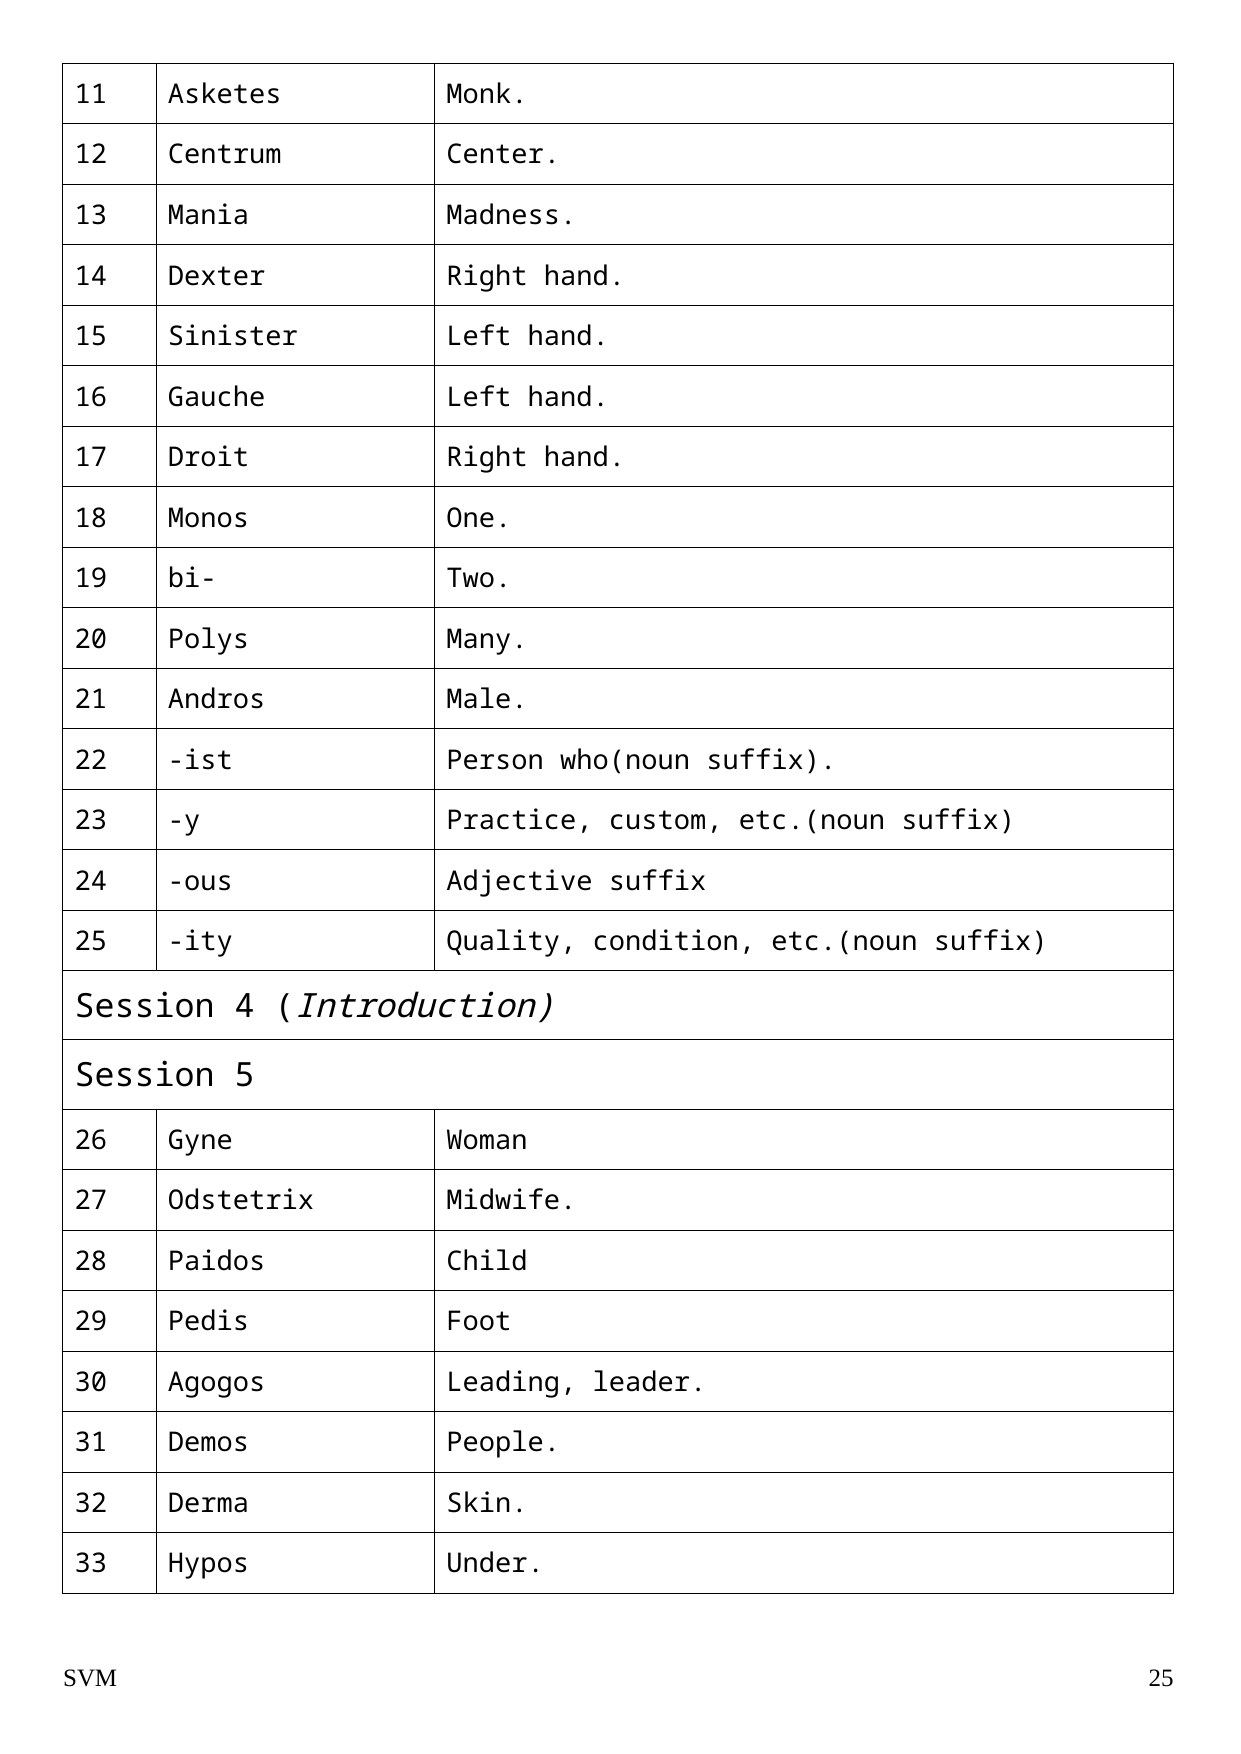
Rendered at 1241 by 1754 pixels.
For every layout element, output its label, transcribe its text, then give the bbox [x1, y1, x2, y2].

table_cell 21 [63, 669, 156, 728]
table_cell 26 [63, 1110, 156, 1169]
table_cell Male. [435, 669, 1173, 728]
table_cell Monos [157, 487, 434, 547]
table_cell Child [435, 1231, 1173, 1290]
table_cell Droit [157, 427, 434, 486]
table_cell 27 [63, 1170, 156, 1229]
table_cell Woman [435, 1110, 1173, 1169]
table_cell 29 [63, 1291, 156, 1351]
table_cell Under. [435, 1533, 1173, 1593]
table_cell Asketes [157, 64, 434, 123]
table_cell 19 [63, 548, 156, 607]
table_cell Hypos [157, 1533, 434, 1593]
table_cell Left hand. [435, 306, 1173, 365]
table_cell Left hand. [435, 366, 1173, 426]
table_cell 18 [63, 487, 156, 547]
table_cell Demos [157, 1412, 434, 1472]
table_cell 30 [63, 1352, 156, 1411]
table_cell 32 [63, 1473, 156, 1532]
table_cell Pedis [157, 1291, 434, 1351]
table_cell Agogos [157, 1352, 434, 1411]
table_cell Dexter [157, 245, 434, 304]
table_cell 23 [63, 790, 156, 849]
table_cell Leading, leader. [435, 1352, 1173, 1411]
table_cell 16 [63, 366, 156, 426]
table_cell Madness. [435, 185, 1173, 244]
table_cell 28 [63, 1231, 156, 1290]
table_cell -ous [157, 850, 434, 910]
table_cell 17 [63, 427, 156, 486]
table_cell Quality, condition, etc.(noun suffix) [435, 911, 1173, 970]
table_cell Person who(noun suffix). [435, 729, 1173, 789]
table_cell Derma [157, 1473, 434, 1532]
table_cell Session 5 [63, 1040, 1173, 1108]
table_cell Adjective suffix [435, 850, 1173, 910]
table_cell -ity [157, 911, 434, 970]
table_cell 33 [63, 1533, 156, 1593]
table_cell 11 [63, 64, 156, 123]
table_cell Session 4 (Introduction) [63, 971, 1173, 1039]
table_cell 20 [63, 608, 156, 668]
table_cell Sinister [157, 306, 434, 365]
table_cell 22 [63, 729, 156, 789]
table_cell Gauche [157, 366, 434, 426]
table_cell -ist [157, 729, 434, 789]
table_cell Right hand. [435, 245, 1173, 304]
table_cell Centrum [157, 124, 434, 183]
table_cell Andros [157, 669, 434, 728]
table_cell 24 [63, 850, 156, 910]
table_cell 25 [63, 911, 156, 970]
table_cell Many. [435, 608, 1173, 668]
table_cell 12 [63, 124, 156, 183]
table_cell Foot [435, 1291, 1173, 1351]
table_cell Mania [157, 185, 434, 244]
table_cell One. [435, 487, 1173, 547]
table_cell -y [157, 790, 434, 849]
table_cell 14 [63, 245, 156, 304]
table_cell Polys [157, 608, 434, 668]
table_cell Skin. [435, 1473, 1173, 1532]
table_cell 31 [63, 1412, 156, 1472]
table_cell Practice, custom, etc.(noun suffix) [435, 790, 1173, 849]
table_cell Paidos [157, 1231, 434, 1290]
table_cell 13 [63, 185, 156, 244]
table_cell Center. [435, 124, 1173, 183]
table_cell Two. [435, 548, 1173, 607]
table_cell Monk. [435, 64, 1173, 123]
table_cell Odstetrix [157, 1170, 434, 1229]
table_cell Gyne [157, 1110, 434, 1169]
table_cell bi- [157, 548, 434, 607]
table_cell Midwife. [435, 1170, 1173, 1229]
table_cell 15 [63, 306, 156, 365]
table_cell People. [435, 1412, 1173, 1472]
table_cell Right hand. [435, 427, 1173, 486]
